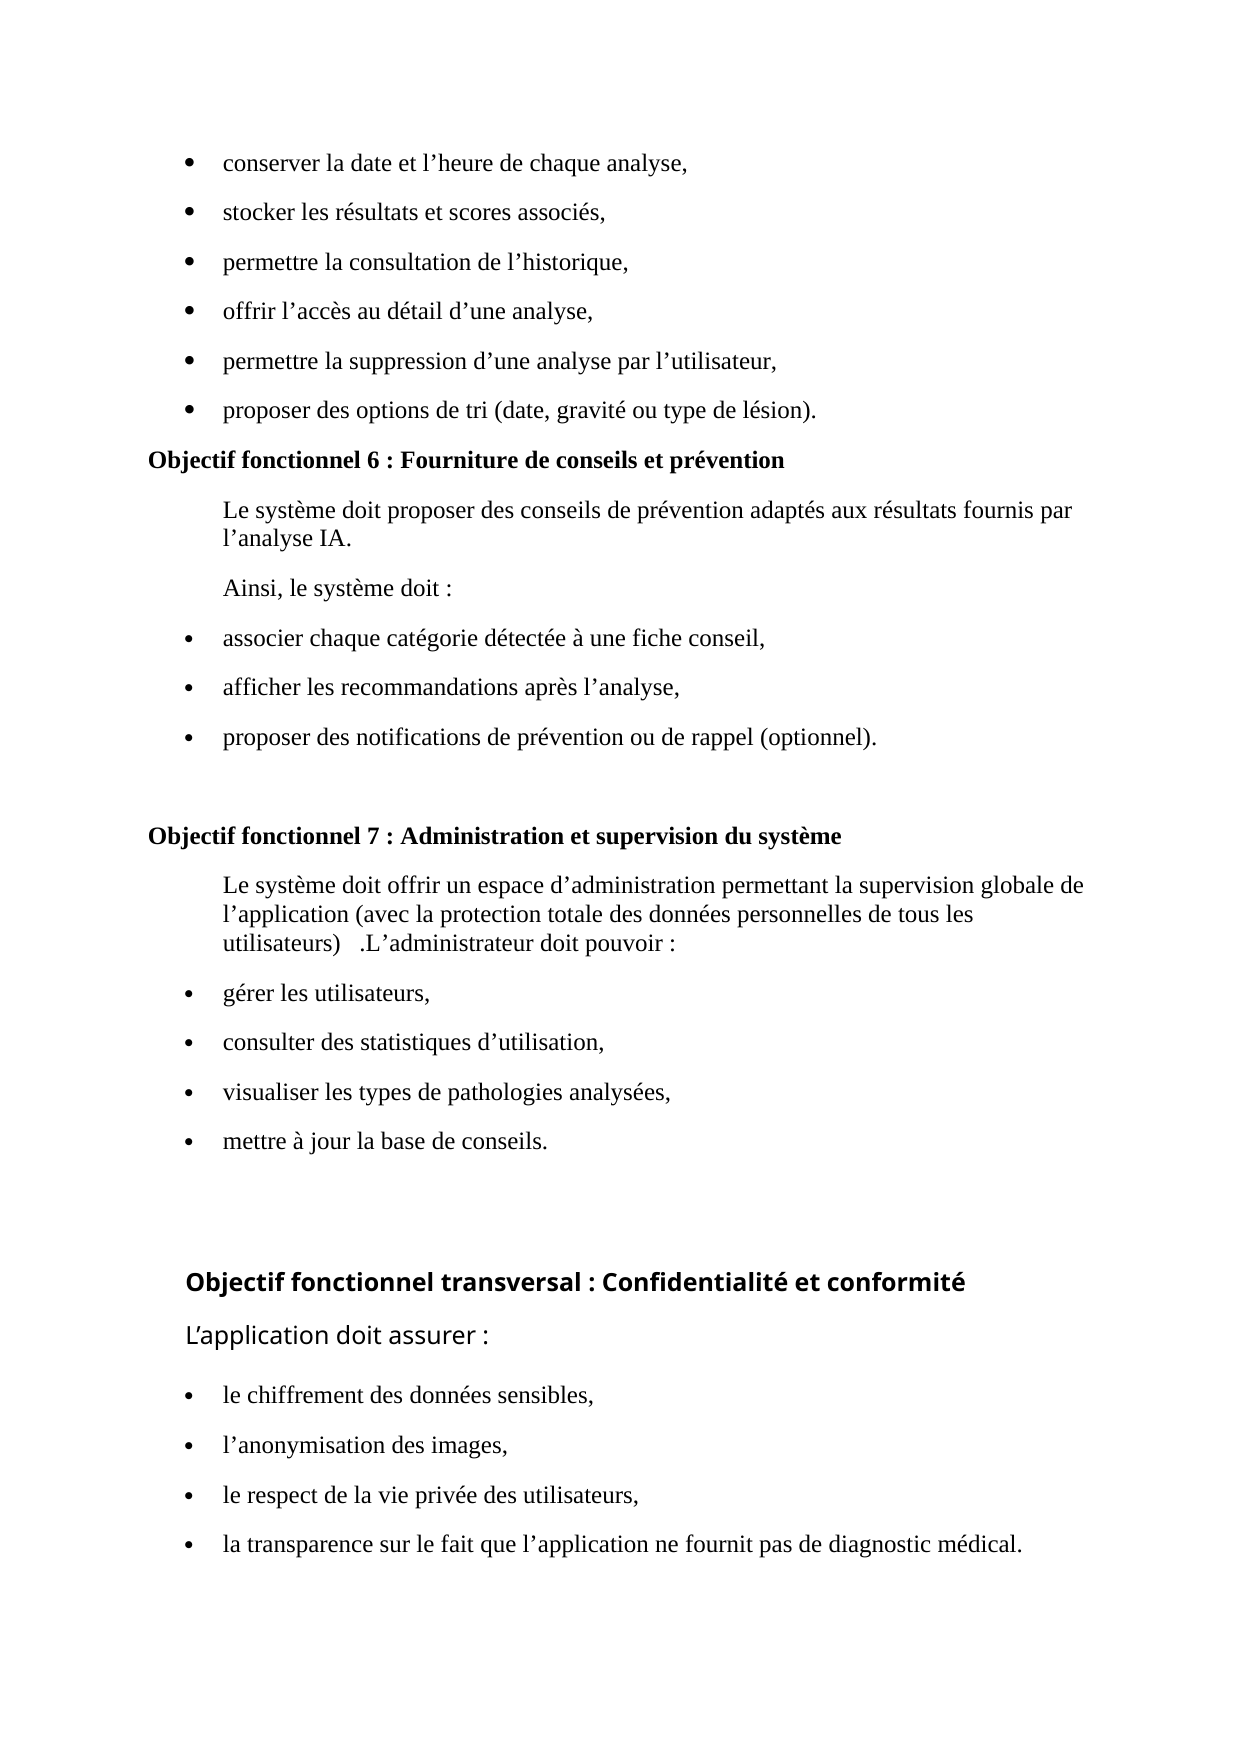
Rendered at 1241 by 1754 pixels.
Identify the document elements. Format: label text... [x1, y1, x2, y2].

list la transparence sur le fait que l’application ne fournit pas de diagnostic médical. [185, 1529, 1093, 1558]
list le respect de la vie privée des utilisateurs, [185, 1480, 1093, 1508]
list permettre la consultation de l’historique, [185, 247, 1093, 276]
list proposer des options de tri (date, gravité ou type de lésion). [185, 396, 1093, 424]
list afficher les recommandations après l’analyse, [185, 672, 1093, 701]
text Objectif fonctionnel transversal : Confidentialité et conformité [185, 1265, 1093, 1299]
text Le système doit proposer des conseils de prévention adaptés aux résultats fournis par l’analyse IA. [223, 495, 1093, 552]
list proposer des notifications de prévention ou de rappel (optionnel). [185, 722, 1093, 751]
list gérer les utilisateurs, [185, 978, 1093, 1006]
text Objectif fonctionnel 7 : Administration et supervision du système [148, 821, 1093, 850]
text Ainsi, le système doit : [223, 573, 1093, 602]
list le chiffrement des données sensibles, [185, 1381, 1093, 1409]
list stocker les résultats et scores associés, [185, 197, 1093, 226]
list permettre la suppression d’une analyse par l’utilisateur, [185, 346, 1093, 375]
text Objectif fonctionnel 6 : Fourniture de conseils et prévention [148, 445, 1093, 474]
list offrir l’accès au détail d’une analyse, [185, 296, 1093, 325]
list l’anonymisation des images, [185, 1430, 1093, 1459]
list conserver la date et l’heure de chaque analyse, [185, 148, 1093, 176]
list mettre à jour la base de conseils. [185, 1126, 1093, 1155]
text Le système doit offrir un espace d’administration permettant la supervision globale de l’application (avec la protection totale des données personnelles de tous les utilisateurs) .L’administrateur doit pouvoir : [223, 871, 1093, 957]
list associer chaque catégorie détectée à une fiche conseil, [185, 623, 1093, 651]
text L’application doit assurer : [185, 1317, 1093, 1351]
list consulter des statistiques d’utilisation, [185, 1027, 1093, 1056]
list visualiser les types de pathologies analysées, [185, 1077, 1093, 1106]
